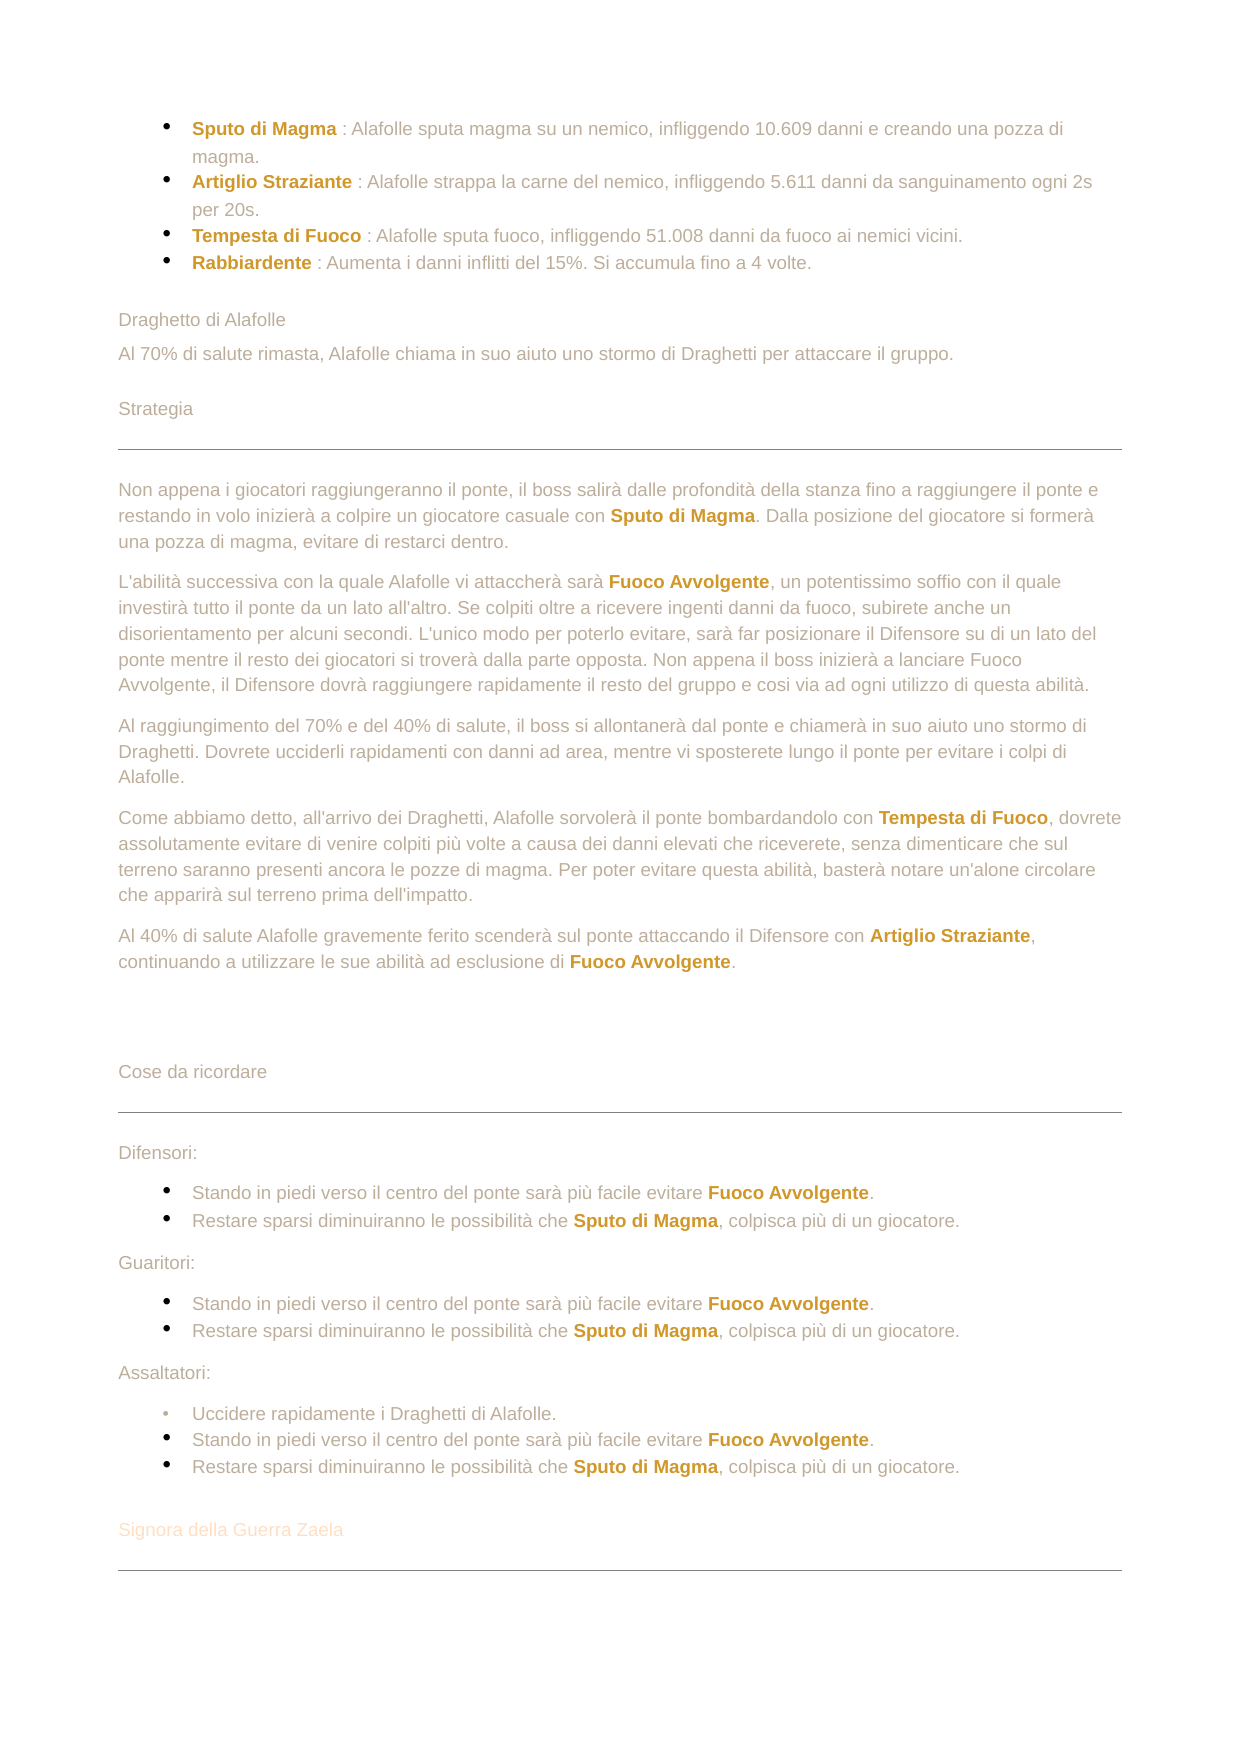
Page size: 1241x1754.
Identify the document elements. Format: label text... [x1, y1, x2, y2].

text Al raggiungimento del 70% e del 40% di salute, il boss si allontanerà dal ponte e chiamerà in suo aiuto uno stormo di Draghetti. Dovrete ucciderli rapidamenti con danni ad area, mentre vi sposterete lungo il ponte per evitare i colpi di Alafolle. [118, 714, 1122, 788]
list Restare sparsi diminuiranno le possibilità che Sputo di Magma, colpisca più di un giocatore. [162, 1320, 1122, 1343]
text Al 40% di salute Alafolle gravemente ferito scenderà sul ponte attaccando il Difensore con Artiglio Straziante, continuando a utilizzare le sue abilità ad esclusione di Fuoco Avvolgente. [118, 924, 1122, 972]
text Al 70% di salute rimasta, Alafolle chiama in suo aiuto uno stormo di Draghetti per attaccare il gruppo. [118, 343, 1122, 364]
list Artiglio Straziante : Alafolle strappa la carne del nemico, infliggendo 5.611 danni da sanguinamento ogni 2s per 20s. [162, 171, 1122, 220]
list Stando in piedi verso il centro del ponte sarà più facile evitare Fuoco Avvolgente. [162, 1292, 1122, 1315]
text Difensori: [118, 1142, 1122, 1163]
subtitle Cose da ricordare [118, 1061, 1122, 1082]
list Sputo di Magma : Alafolle sputa magma su un nemico, infliggendo 10.609 danni e creando una pozza di magma. [162, 118, 1122, 167]
list Uccidere rapidamente i Draghetti di Alafolle. [162, 1403, 1122, 1424]
list Restare sparsi diminuiranno le possibilità che Sputo di Magma, colpisca più di un giocatore. [162, 1210, 1122, 1233]
list Restare sparsi diminuiranno le possibilità che Sputo di Magma, colpisca più di un giocatore. [162, 1456, 1122, 1479]
list Tempesta di Fuoco : Alafolle sputa fuoco, infliggendo 51.008 danni da fuoco ai nemici vicini. [162, 224, 1122, 247]
list Rabbiardente : Aumenta i danni inflitti del 15%. Si accumula fino a 4 volte. [162, 252, 1122, 275]
text Assaltatori: [118, 1362, 1122, 1384]
subtitle Draghetto di Alafolle [118, 309, 1122, 330]
list Stando in piedi verso il centro del ponte sarà più facile evitare Fuoco Avvolgente. [162, 1182, 1122, 1205]
text Come abbiamo detto, all'arrivo dei Draghetti, Alafolle sorvolerà il ponte bombardandolo con Tempesta di Fuoco, dovrete assolutamente evitare di venire colpiti più volte a causa dei danni elevati che riceverete, senza dimenticare che sul terreno saranno presenti ancora le pozze di magma. Per poter evitare questa abilità, basterà notare un'alone circolare che apparirà sul terreno prima dell'impatto. [118, 807, 1122, 906]
text L'abilità successiva con la quale Alafolle vi attaccherà sarà Fuoco Avvolgente, un potentissimo soffio con il quale investirà tutto il ponte da un lato all'altro. Se colpiti oltre a ricevere ingenti danni da fuoco, subirete anche un disorientamento per alcuni secondi. L'unico modo per poterlo evitare, sarà far posizionare il Difensore su di un lato del ponte mentre il resto dei giocatori si troverà dalla parte opposta. Non appena il boss inizierà a lanciare Fuoco Avvolgente, il Difensore dovrà raggiungere rapidamente il resto del gruppo e cosi via ad ogni utilizzo di questa abilità. [118, 571, 1122, 696]
list Stando in piedi verso il centro del ponte sarà più facile evitare Fuoco Avvolgente. [162, 1428, 1122, 1452]
text Non appena i giocatori raggiungeranno il ponte, il boss salirà dalle profondità della stanza fino a raggiungere il ponte e restando in volo inizierà a colpire un giocatore casuale con Sputo di Magma. Dalla posizione del giocatore si formerà una pozza di magma, evitare di restarci dentro. [118, 479, 1122, 552]
text Guaritori: [118, 1252, 1122, 1273]
subtitle Signora della Guerra Zaela [118, 1519, 1122, 1541]
subtitle Strategia [118, 398, 1122, 419]
